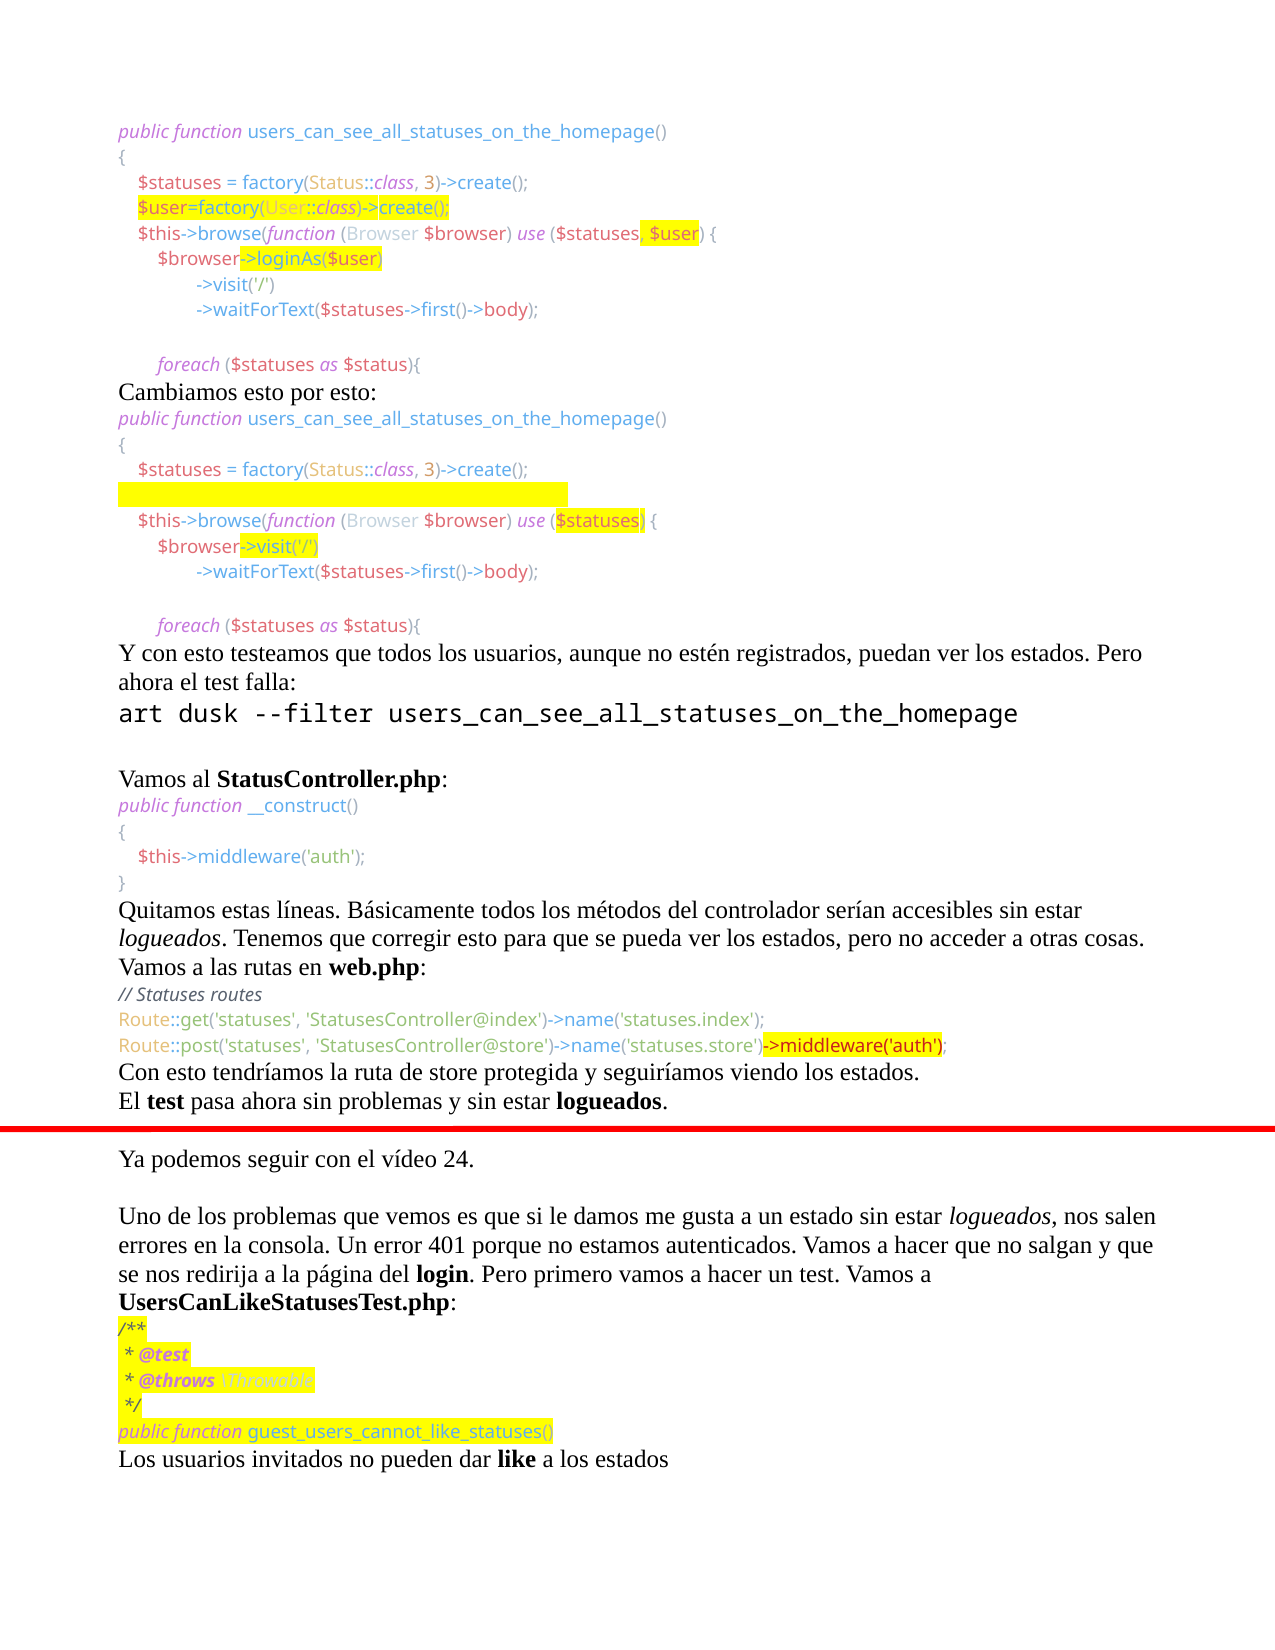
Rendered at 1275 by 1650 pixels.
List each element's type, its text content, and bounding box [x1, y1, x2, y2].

text Con esto tendríamos la ruta de store protegida y seguiríamos viendo los estados. [118, 1057, 1157, 1086]
text Uno de los problemas que vemos es que si le damos me gusta a un estado sin estar logueados, nos salen errores en la consola. Un error 401 porque no estamos autenticados. Vamos a hacer que no salgan y que se nos redirija a la página del login. Pero primero vamos a hacer un test. Vamos a UsersCanLikeStatusesTest.php: [118, 1201, 1157, 1316]
text Ya podemos seguir con el vídeo 24. [118, 1144, 1157, 1172]
text Cambiamos esto por esto: [118, 377, 1157, 405]
text // Statuses routes Route::get('statuses', 'StatusesController@index')->name('statuses.index'); Route::post('statuses', 'StatusesController@store')->name('statuses.store')->middleware('auth'); [118, 981, 1157, 1057]
text art dusk --filter users_can_see_all_statuses_on_the_homepage [118, 696, 1157, 764]
text Quitamos estas líneas. Básicamente todos los métodos del controlador serían accesibles sin estar logueados. Tenemos que corregir esto para que se pueda ver los estados, pero no acceder a otras cosas. Vamos a las rutas en web.php: [118, 895, 1157, 981]
text Vamos al StatusController.php: [118, 764, 1157, 793]
text public function users_can_see_all_statuses_on_the_homepage() { $statuses = factory(Status::class, 3)->create(); $user=factory(User::class)->create(); $this->browse(function (Browser $browser) use ($statuses, $user) { $browser->loginAs($user) ->visit('/') ->waitForText($statuses->first()->body); foreach ($statuses as $status){ [118, 118, 1157, 377]
text public function __construct() { $this->middleware('auth'); } [118, 793, 1157, 895]
text El test pasa ahora sin problemas y sin estar logueados. [118, 1086, 1157, 1115]
text /** * @test * @throws \Throwable */ public function guest_users_cannot_like_statuses() Los usuarios invitados no pueden dar like a los estados [118, 1316, 1157, 1473]
text Y con esto testeamos que todos los usuarios, aunque no estén registrados, puedan ver los estados. Pero ahora el test falla: [118, 638, 1157, 696]
text public function users_can_see_all_statuses_on_the_homepage() { $statuses = factory(Status::class, 3)->create(); $this->browse(function (Browser $browser) use ($statuses) { $browser->visit('/') ->waitForText($statuses->first()->body); foreach ($statuses as $status){ [118, 405, 1157, 638]
